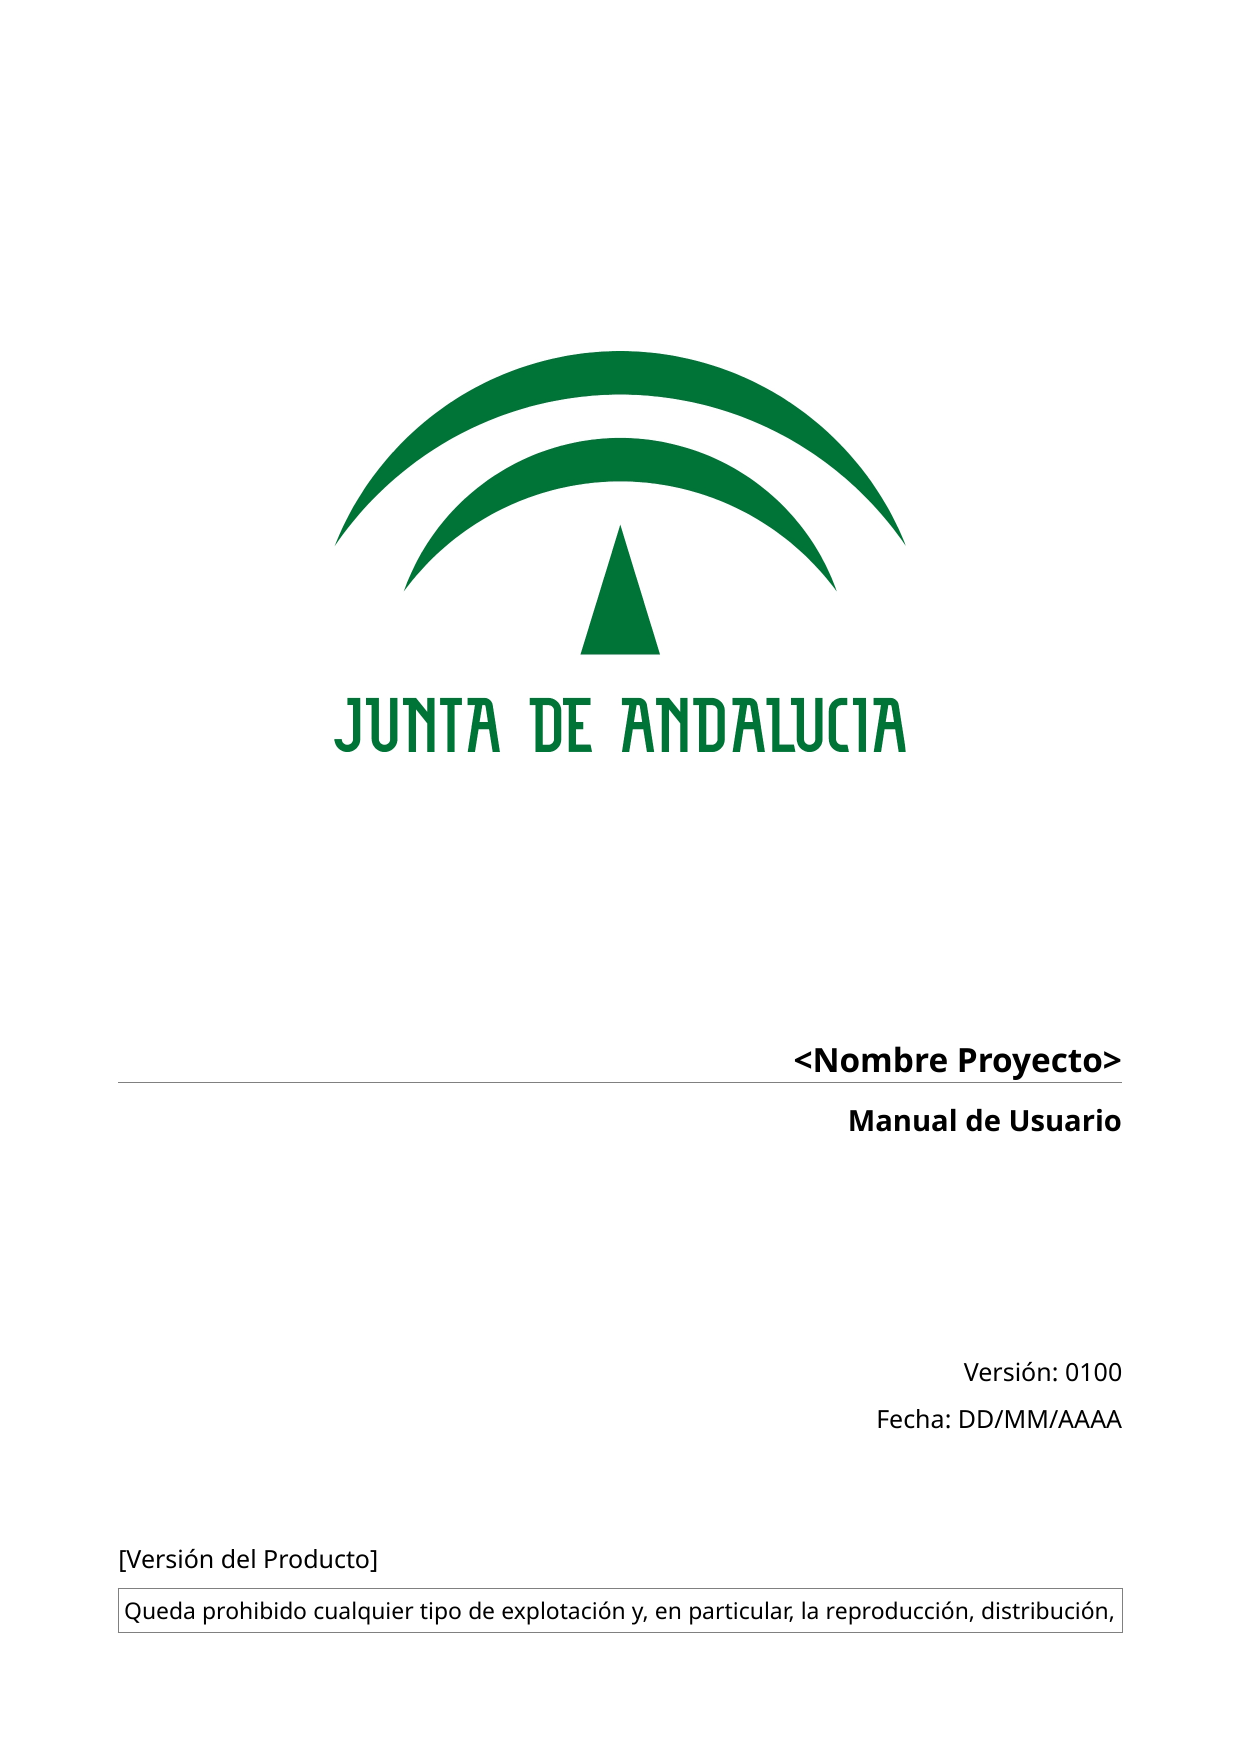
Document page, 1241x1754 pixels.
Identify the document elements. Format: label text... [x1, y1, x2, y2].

table_header Queda prohibido cualquier tipo de explotación y, en particular, la reproducción, distribución, [119, 1589, 1122, 1632]
text <Nombre Proyecto> [118, 1036, 1122, 1082]
text Fecha: DD/MM/AAAA [118, 1402, 1122, 1436]
text Versión: 0100 [118, 1355, 1122, 1389]
title Manual de Usuario [118, 1101, 1122, 1140]
text [Versión del Producto] [118, 1541, 1122, 1575]
picture [334, 351, 906, 752]
